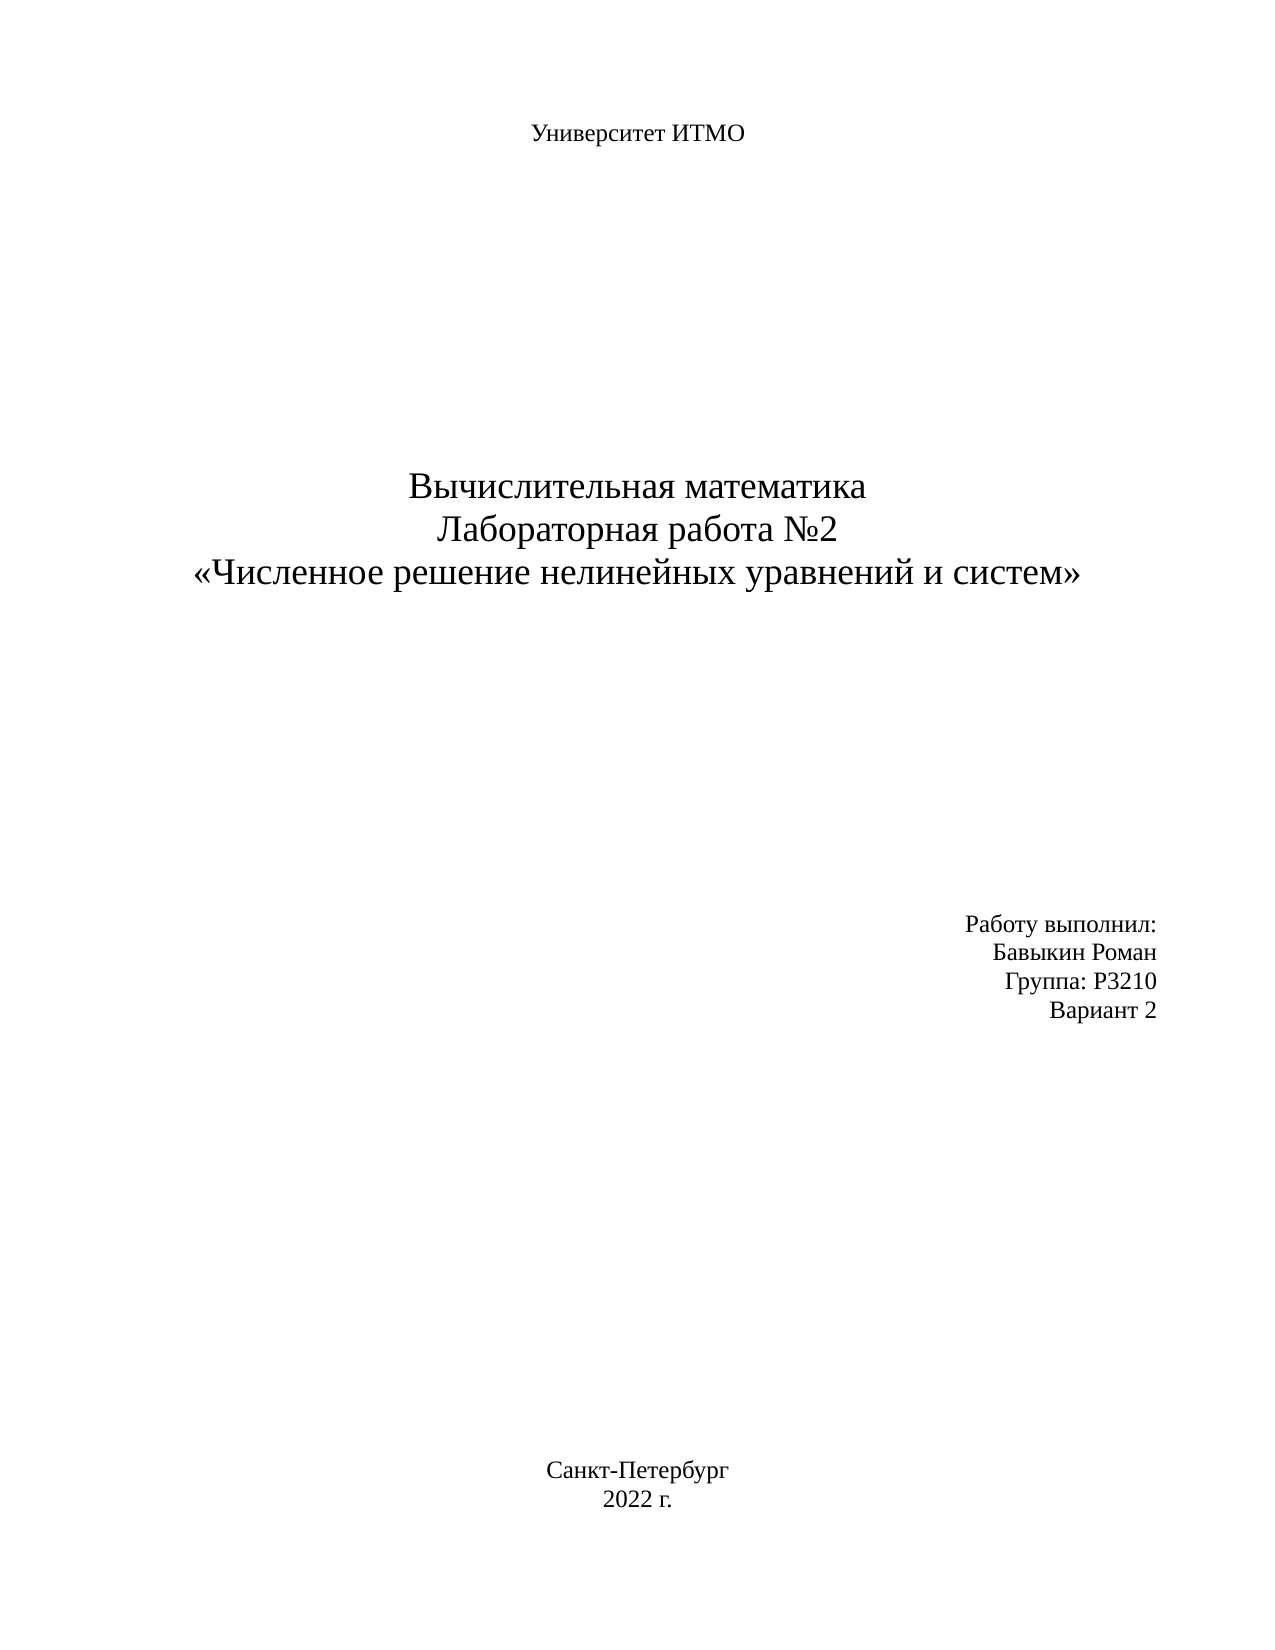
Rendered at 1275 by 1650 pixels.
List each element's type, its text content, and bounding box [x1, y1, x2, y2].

text 2022 г. [118, 1484, 1157, 1512]
text Работу выполнил: [118, 909, 1157, 937]
text Бавыкин Роман [118, 937, 1157, 966]
text Вариант 2 [118, 995, 1157, 1024]
text Университет ИТМО [118, 118, 1157, 147]
text Лабораторная работа №2 [118, 506, 1157, 549]
text Санкт-Петербург [118, 1455, 1157, 1484]
text Вычислительная математика [118, 463, 1157, 506]
text «Численное решение нелинейных уравнений и систем» [118, 549, 1157, 592]
text Группа: Р3210 [118, 966, 1157, 995]
